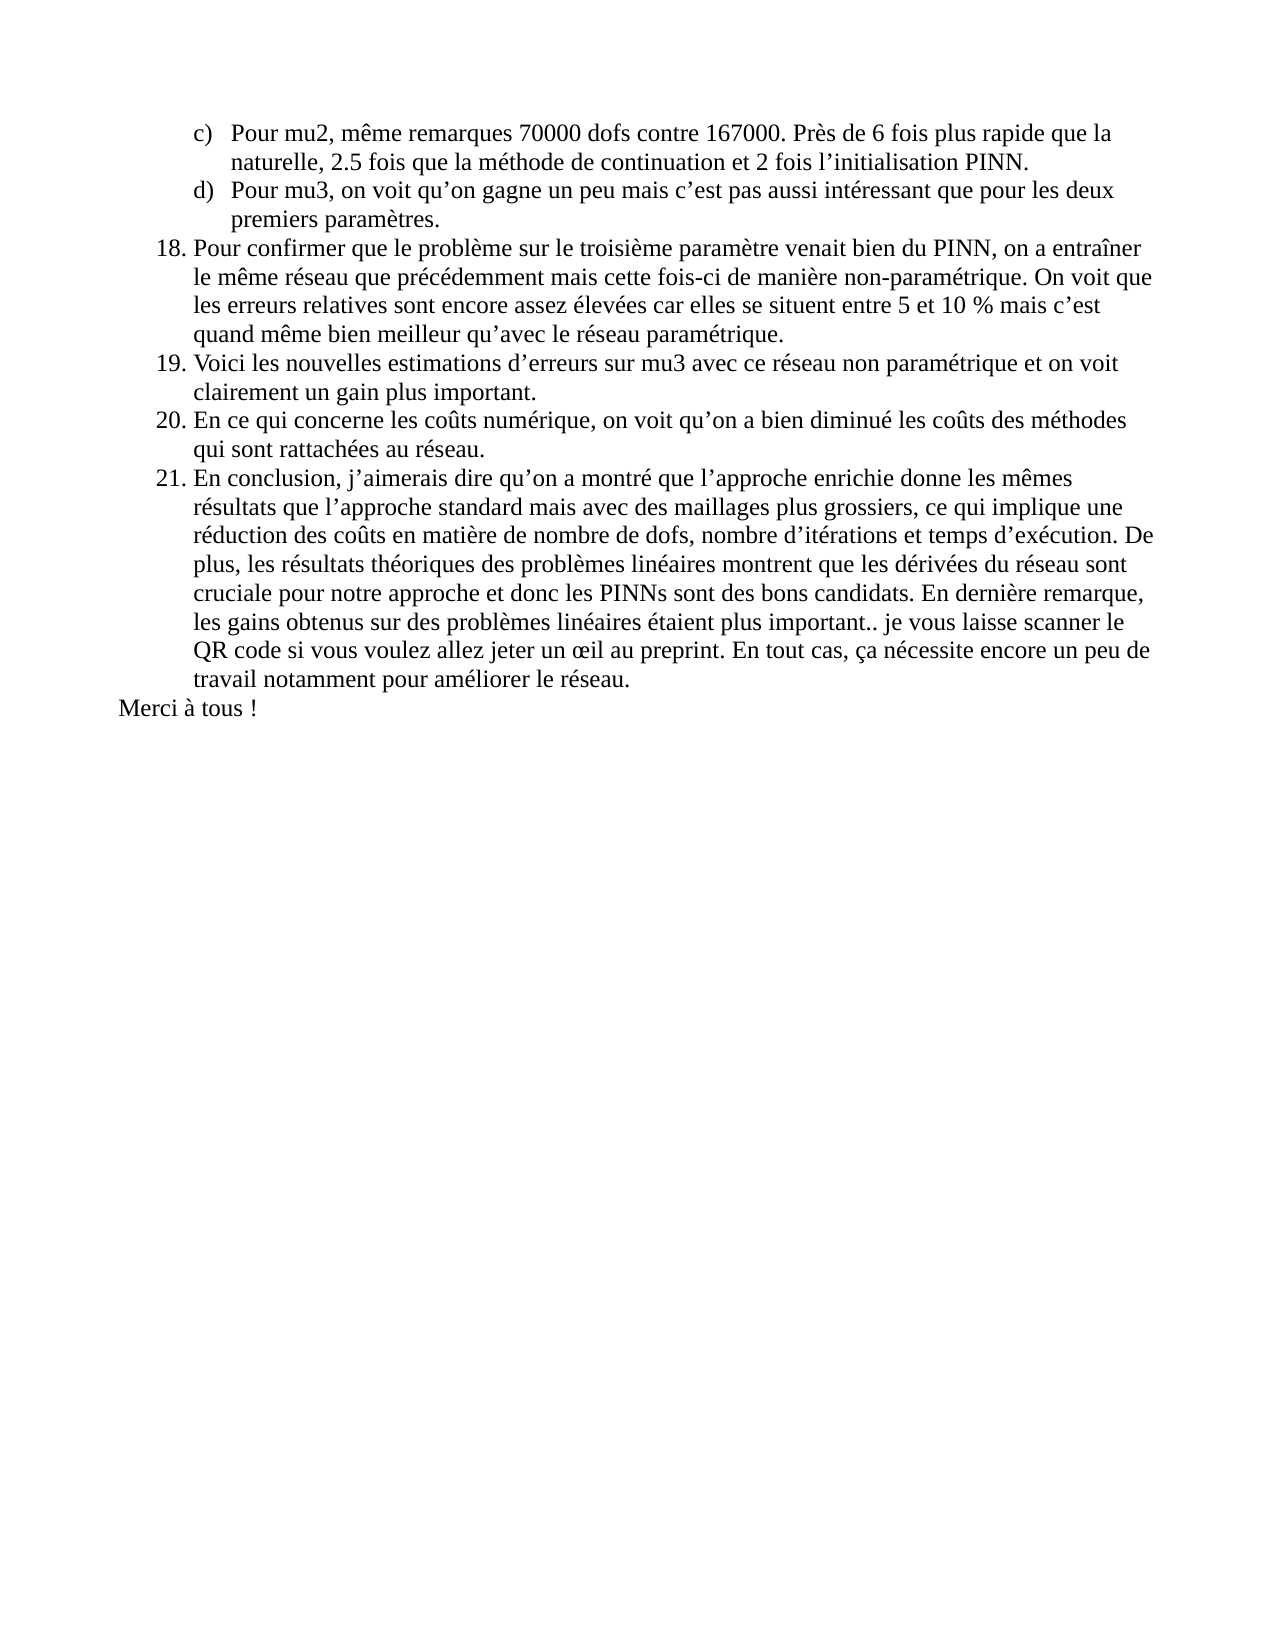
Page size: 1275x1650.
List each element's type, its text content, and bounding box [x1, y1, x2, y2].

list En ce qui concerne les coûts numérique, on voit qu’on a bien diminué les coûts des méthodes qui sont rattachées au réseau. [156, 406, 1157, 463]
list Pour confirmer que le problème sur le troisième paramètre venait bien du PINN, on a entraîner le même réseau que précédemment mais cette fois-ci de manière non-paramétrique. On voit que les erreurs relatives sont encore assez élevées car elles se situent entre 5 et 10 % mais c’est quand même bien meilleur qu’avec le réseau paramétrique. [156, 233, 1157, 348]
list Pour mu3, on voit qu’on gagne un peu mais c’est pas aussi intéressant que pour les deux premiers paramètres. [193, 176, 1157, 233]
list Voici les nouvelles estimations d’erreurs sur mu3 avec ce réseau non paramétrique et on voit clairement un gain plus important. [156, 348, 1157, 406]
list Pour mu2, même remarques 70000 dofs contre 167000. Près de 6 fois plus rapide que la naturelle, 2.5 fois que la méthode de continuation et 2 fois l’initialisation PINN. [193, 118, 1157, 176]
list En conclusion, j’aimerais dire qu’on a montré que l’approche enrichie donne les mêmes résultats que l’approche standard mais avec des maillages plus grossiers, ce qui implique une réduction des coûts en matière de nombre de dofs, nombre d’itérations et temps d’exécution. De plus, les résultats théoriques des problèmes linéaires montrent que les dérivées du réseau sont cruciale pour notre approche et donc les PINNs sont des bons candidats. En dernière remarque, les gains obtenus sur des problèmes linéaires étaient plus important.. je vous laisse scanner le QR code si vous voulez allez jeter un œil au preprint. En tout cas, ça nécessite encore un peu de travail notamment pour améliorer le réseau. [156, 463, 1157, 693]
text Merci à tous ! [118, 693, 1157, 722]
